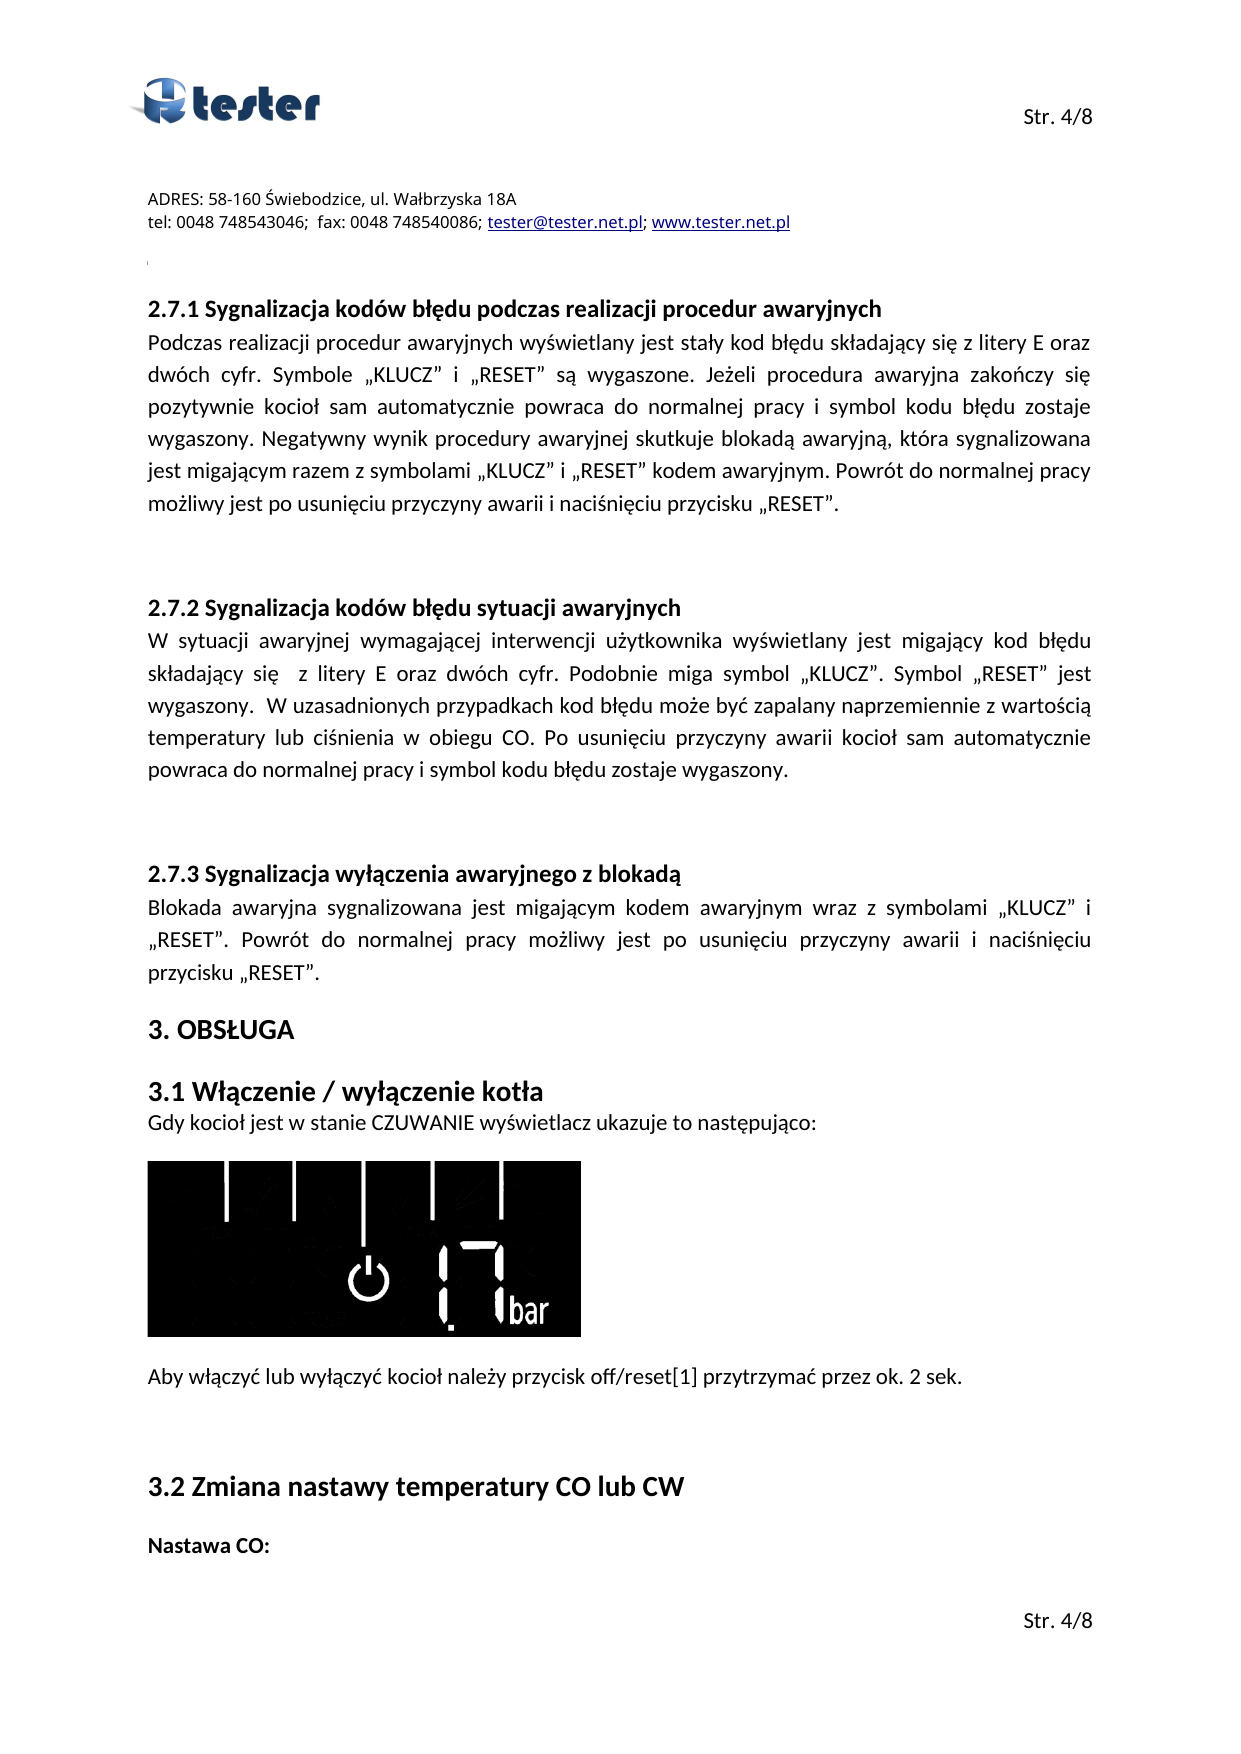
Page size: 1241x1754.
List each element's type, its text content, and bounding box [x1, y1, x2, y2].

text Nastawa CO: [148, 1532, 1093, 1560]
subtitle 2.7.2 Sygnalizacja kodów błędu sytuacji awaryjnych [148, 592, 1093, 622]
text Aby włączyć lub wyłączyć kocioł należy przycisk off/reset[1] przytrzymać przez ok. 2 sek. [148, 1362, 1093, 1390]
text 3.1 Włączenie / wyłączenie kotła [148, 1073, 1093, 1108]
subtitle 2.7.1 Sygnalizacja kodów błędu podczas realizacji procedur awaryjnych [148, 293, 1093, 323]
text Blokada awaryjna sygnalizowana jest migającym kodem awaryjnym wraz z symbolami „KLUCZ” i „RESET”. Powrót do normalnej pracy możliwy jest po usunięciu przyczyny awarii i naciśnięciu przycisku „RESET”. [148, 893, 1093, 986]
subtitle 2.7.3 Sygnalizacja wyłączenia awaryjnego z blokadą [148, 858, 1093, 889]
text 3. OBSŁUGA [148, 1011, 1093, 1046]
text W sytuacji awaryjnej wymagającej interwencji użytkownika wyświetlany jest migający kod błędu składający się z litery E oraz dwóch cyfr. Podobnie miga symbol „KLUCZ”. Symbol „RESET” jest wygaszony. W uzasadnionych przypadkach kod błędu może być zapalany naprzemiennie z wartością temperatury lub ciśnienia w obiegu CO. Po usunięciu przyczyny awarii kocioł sam automatycznie powraca do normalnej pracy i symbol kodu błędu zostaje wygaszony. [148, 627, 1093, 783]
text Podczas realizacji procedur awaryjnych wyświetlany jest stały kod błędu składający się z litery E oraz dwóch cyfr. Symbole „KLUCZ” i „RESET” są wygaszone. Jeżeli procedura awaryjna zakończy się pozytywnie kocioł sam automatycznie powraca do normalnej pracy i symbol kodu błędu zostaje wygaszony. Negatywny wynik procedury awaryjnej skutkuje blokadą awaryjną, która sygnalizowana jest migającym razem z symbolami „KLUCZ” i „RESET” kodem awaryjnym. Powrót do normalnej pracy możliwy jest po usunięciu przyczyny awarii i naciśnięciu przycisku „RESET”. [148, 328, 1093, 517]
text Gdy kocioł jest w stanie CZUWANIE wyświetlacz ukazuje to następująco: [148, 1108, 1093, 1136]
text 3.2 Zmiana nastawy temperatury CO lub CW [148, 1468, 1093, 1504]
